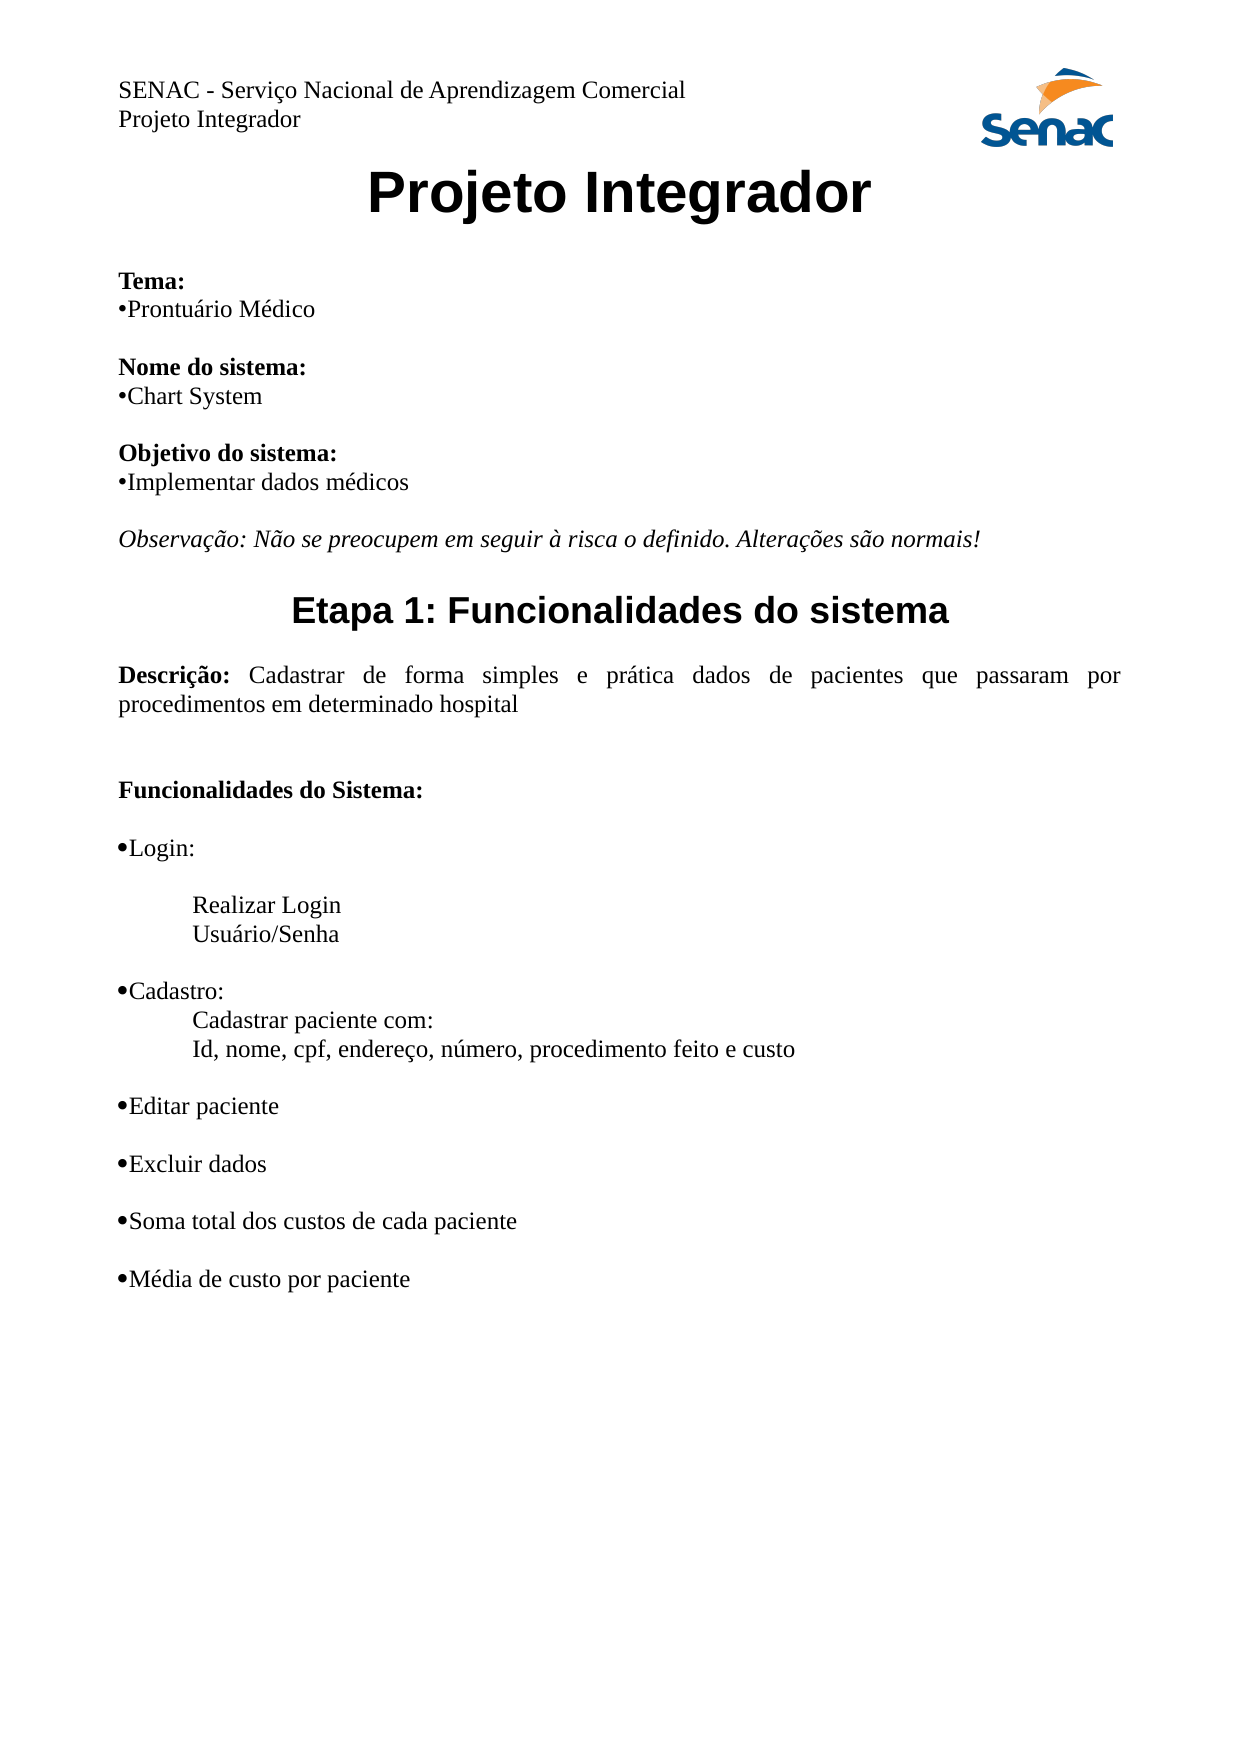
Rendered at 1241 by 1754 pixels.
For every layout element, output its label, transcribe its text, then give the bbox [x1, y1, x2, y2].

text Id, nome, cpf, endereço, número, procedimento feito e custo [192, 1034, 1122, 1063]
text Nome do sistema: [118, 352, 1122, 381]
text Tema: [118, 266, 1122, 294]
list Editar paciente [118, 1091, 1122, 1120]
list Excluir dados [118, 1149, 1122, 1178]
text Realizar Login [192, 890, 1122, 919]
text Descrição: Cadastrar de forma simples e prática dados de pacientes que passaram por procedimentos em determinado hospital [118, 660, 1122, 718]
text Observação: Não se preocupem em seguir à risca o definido. Alterações são normais! [118, 524, 1122, 553]
list Implementar dados médicos [118, 467, 1122, 496]
list Login: [118, 833, 1122, 861]
list Prontuário Médico [118, 294, 1122, 323]
text Cadastrar paciente com: [192, 1005, 1122, 1034]
list Média de custo por paciente [118, 1264, 1122, 1293]
text Objetivo do sistema: [118, 438, 1122, 467]
list Chart System [118, 381, 1122, 409]
text Projeto Integrador [118, 157, 1122, 224]
text Usuário/Senha [192, 919, 1122, 948]
list Cadastro: [118, 976, 1122, 1005]
list Soma total dos custos de cada paciente [118, 1206, 1122, 1235]
text Etapa 1: Funcionalidades do sistema [118, 588, 1122, 631]
text Funcionalidades do Sistema: [118, 775, 1122, 804]
